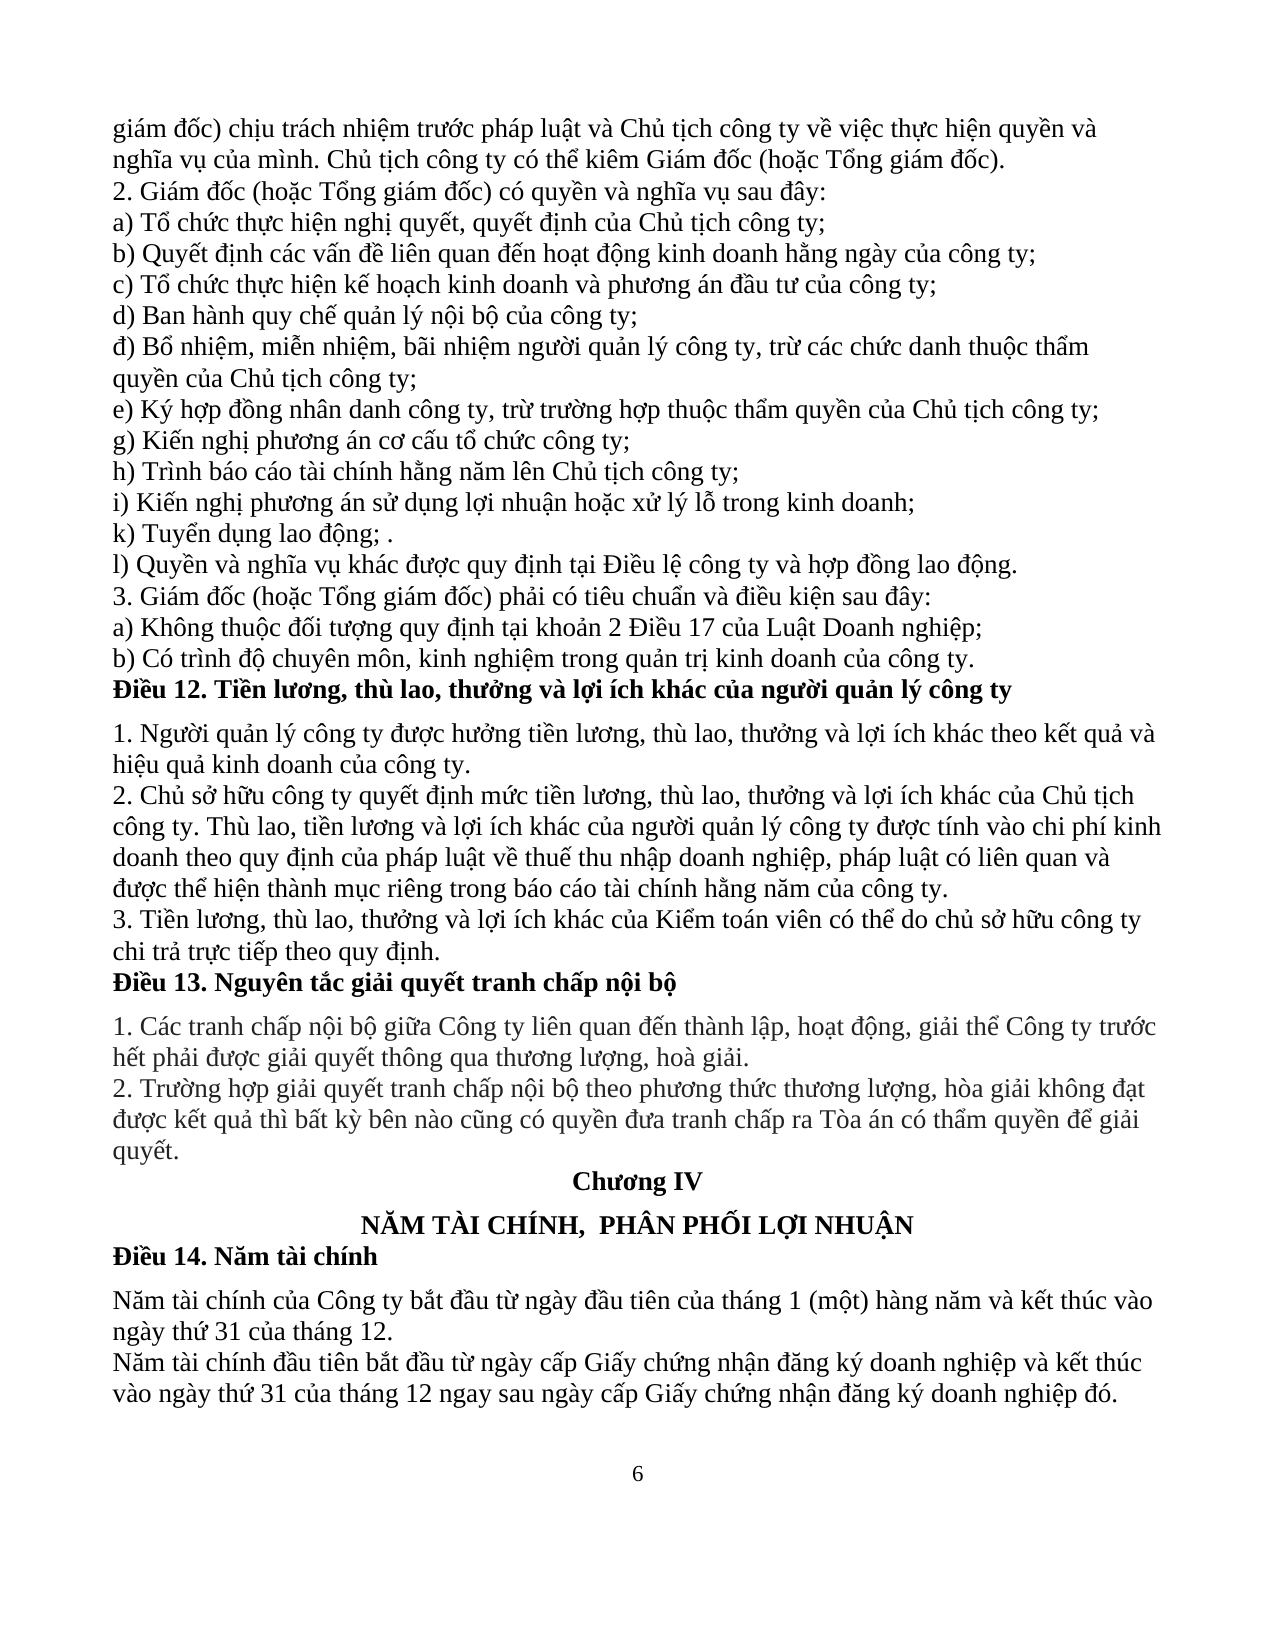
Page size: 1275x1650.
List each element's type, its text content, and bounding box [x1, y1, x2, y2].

text b) Có trình độ chuyên môn, kinh nghiệm trong quản trị kinh doanh của công ty. [112, 642, 1162, 673]
text g) Kiến nghị phương án cơ cấu tổ chức công ty; [112, 424, 1162, 455]
text d) Ban hành quy chế quản lý nội bộ của công ty; [112, 299, 1162, 331]
text b) Quyết định các vấn đề liên quan đến hoạt động kinh doanh hằng ngày của công ty; [112, 237, 1162, 268]
text h) Trình báo cáo tài chính hằng năm lên Chủ tịch công ty; [112, 455, 1162, 486]
text 1. Các tranh chấp nội bộ giữa Công ty liên quan đến thành lập, hoạt động, giải thể Công ty trước hết phải được giải quyết thông qua thương lượng, hoà giải. [112, 1009, 1162, 1072]
subtitle Chương IV [112, 1165, 1162, 1196]
text k) Tuyển dụng lao động; . [112, 517, 1162, 548]
text i) Kiến nghị phương án sử dụng lợi nhuận hoặc xử lý lỗ trong kinh doanh; [112, 486, 1162, 517]
subtitle Điều 12. Tiền lương, thù lao, thưởng và lợi ích khác của người quản lý công ty [112, 673, 1162, 704]
text NĂM TÀI CHÍNH, PHÂN PHỐI LỢI NHUẬN [112, 1209, 1162, 1240]
text 1. Người quản lý công ty được hưởng tiền lương, thù lao, thưởng và lợi ích khác theo kết quả và hiệu quả kinh doanh của công ty. [112, 717, 1162, 779]
text l) Quyền và nghĩa vụ khác được quy định tại Điều lệ công ty và hợp đồng lao động. [112, 548, 1162, 580]
text a) Không thuộc đối tượng quy định tại khoản 2 Điều 17 của Luật Doanh nghiệp; [112, 611, 1162, 642]
text đ) Bổ nhiệm, miễn nhiệm, bãi nhiệm người quản lý công ty, trừ các chức danh thuộc thẩm quyền của Chủ tịch công ty; [112, 331, 1162, 393]
text 3. Tiền lương, thù lao, thưởng và lợi ích khác của Kiểm toán viên có thể do chủ sở hữu công ty chi trả trực tiếp theo quy định. [112, 904, 1162, 966]
text c) Tổ chức thực hiện kế hoạch kinh doanh và phương án đầu tư của công ty; [112, 268, 1162, 299]
text 2. Trường hợp giải quyết tranh chấp nội bộ theo phương thức thương lượng, hòa giải không đạt được kết quả thì bất kỳ bên nào cũng có quyền đưa tranh chấp ra Tòa án có thẩm quyền để giải quyết. [112, 1072, 1162, 1165]
text 2. Chủ sở hữu công ty quyết định mức tiền lương, thù lao, thưởng và lợi ích khác của Chủ tịch công ty. Thù lao, tiền lương và lợi ích khác của người quản lý công ty được tính vào chi phí kinh doanh theo quy định của pháp luật về thuế thu nhập doanh nghiệp, pháp luật có liên quan và được thể hiện thành mục riêng trong báo cáo tài chính hằng năm của công ty. [112, 779, 1162, 904]
subtitle Điều 13. Nguyên tắc giải quyết tranh chấp nội bộ [112, 966, 1162, 997]
text Năm tài chính đầu tiên bắt đầu từ ngày cấp Giấy chứng nhận đăng ký doanh nghiệp và kết thúc vào ngày thứ 31 của tháng 12 ngay sau ngày cấp Giấy chứng nhận đăng ký doanh nghiệp đó. [112, 1346, 1162, 1408]
text giám đốc) chịu trách nhiệm trước pháp luật và Chủ tịch công ty về việc thực hiện quyền và nghĩa vụ của mình. Chủ tịch công ty có thể kiêm Giám đốc (hoặc Tổng giám đốc). [112, 112, 1162, 175]
text 3. Giám đốc (hoặc Tổng giám đốc) phải có tiêu chuẩn và điều kiện sau đây: [112, 580, 1162, 611]
subtitle Điều 14. Năm tài chính [112, 1240, 1162, 1271]
text a) Tổ chức thực hiện nghị quyết, quyết định của Chủ tịch công ty; [112, 206, 1162, 237]
text 2. Giám đốc (hoặc Tổng giám đốc) có quyền và nghĩa vụ sau đây: [112, 175, 1162, 206]
text Năm tài chính của Công ty bắt đầu từ ngày đầu tiên của tháng 1 (một) hàng năm và kết thúc vào ngày thứ 31 của tháng 12. [112, 1284, 1162, 1346]
text e) Ký hợp đồng nhân danh công ty, trừ trường hợp thuộc thẩm quyền của Chủ tịch công ty; [112, 393, 1162, 424]
